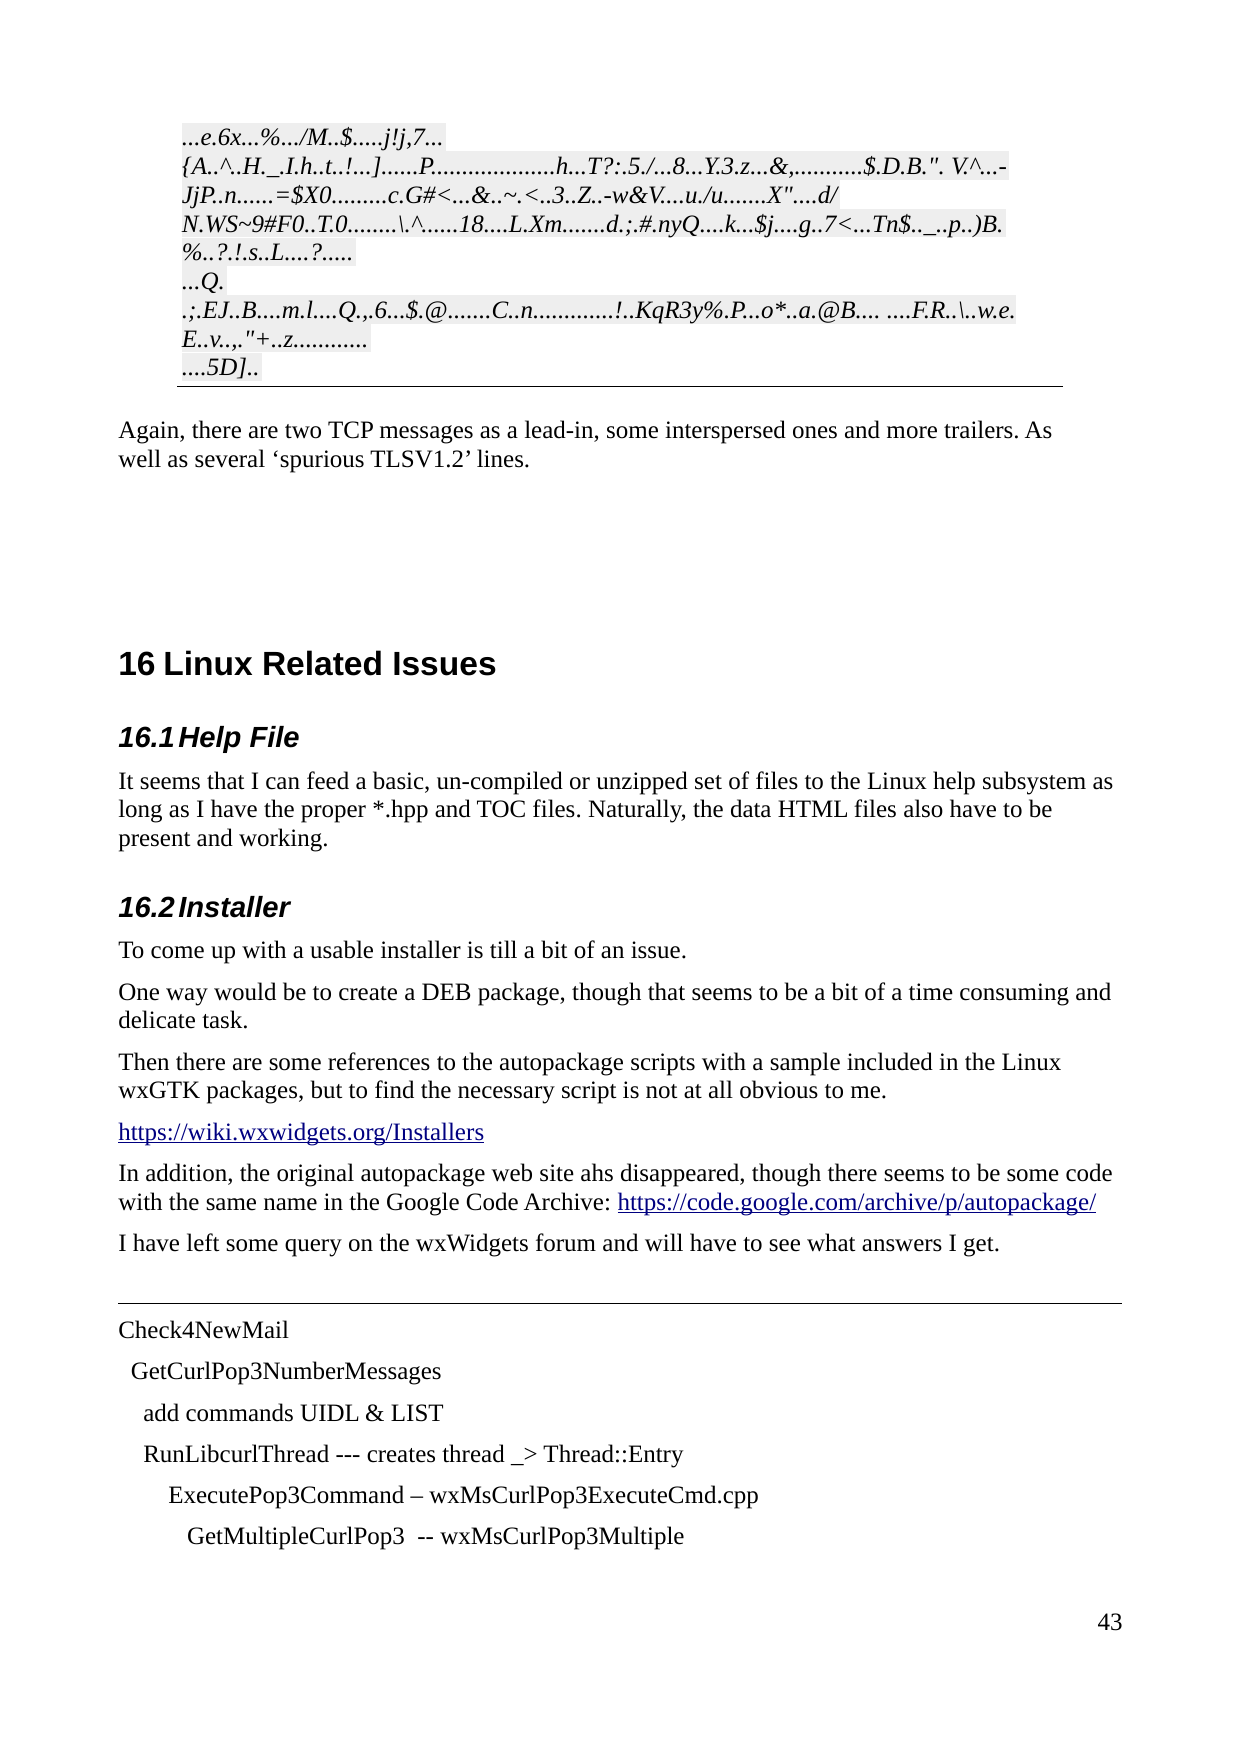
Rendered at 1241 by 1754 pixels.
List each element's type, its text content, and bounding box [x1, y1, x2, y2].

text To come up with a usable installer is till a bit of an issue. [118, 936, 1122, 964]
subtitle Installer [118, 889, 1122, 923]
subtitle Linux Related Issues [118, 644, 1122, 682]
text add commands UIDL & LIST [118, 1398, 1122, 1426]
text One way would be to create a DEB package, though that seems to be a bit of a time consuming and delicate task. [118, 977, 1122, 1034]
text GetMultipleCurlPop3 -- wxMsCurlPop3Multiple [118, 1521, 1122, 1550]
text Again, there are two TCP messages as a lead-in, some interspersed ones and more trailers. As well as several ‘spurious TLSV1.2’ lines. [118, 415, 1063, 473]
text Then there are some references to the autopackage scripts with a sample included in the Linux wxGTK packages, but to find the necessary script is not at all obvious to me. [118, 1047, 1122, 1104]
text In addition, the original autopackage web site ahs disappeared, though there seems to be some code with the same name in the Google Code Archive: https://code.google.com/archive/p/autopackage/ [118, 1158, 1122, 1216]
text GetCurlPop3NumberMessages [118, 1356, 1122, 1385]
text It seems that I can feed a basic, un-compiled or unzipped set of files to the Linux help subsystem as long as I have the proper *.hpp and TOC files. Naturally, the data HTML files also have to be present and working. [118, 766, 1122, 852]
text RunLibcurlThread --- creates thread _> Thread::Entry [118, 1439, 1122, 1468]
text ...e.6x...%.../M..$.....j!j,7...{A..^..H._.I.h..t..!...]......P....................h...T?:.5./...8...Y.3.z...&,...........$.D.B.". V.^...-JjP..n......=$X0.........c.G#<...&..~.<..3..Z..-w&V....u./u.......X"....d/N.WS~9#F0..T.0........\.^......18....L.Xm.......d.;.#.nyQ....k...$j....g..7<...Tn$.._..p..)B.%..?.!.s..L....?..... ...Q. .;.EJ..B....m.l....Q.,.6...$.@.......C..n.............!..KqR3y%.P...o*..a.@B.... ....F.R..\..w.e. E..v..,."+..z............ ....5D].. [177, 118, 1063, 386]
text Check4NewMail [118, 1315, 1122, 1344]
subtitle Help File [118, 720, 1122, 753]
text I have left some query on the wxWidgets forum and will have to see what answers I get. [118, 1228, 1122, 1257]
text https://wiki.wxwidgets.org/Installers [118, 1117, 1122, 1146]
text ExecutePop3Command – wxMsCurlPop3ExecuteCmd.cpp [118, 1480, 1122, 1509]
